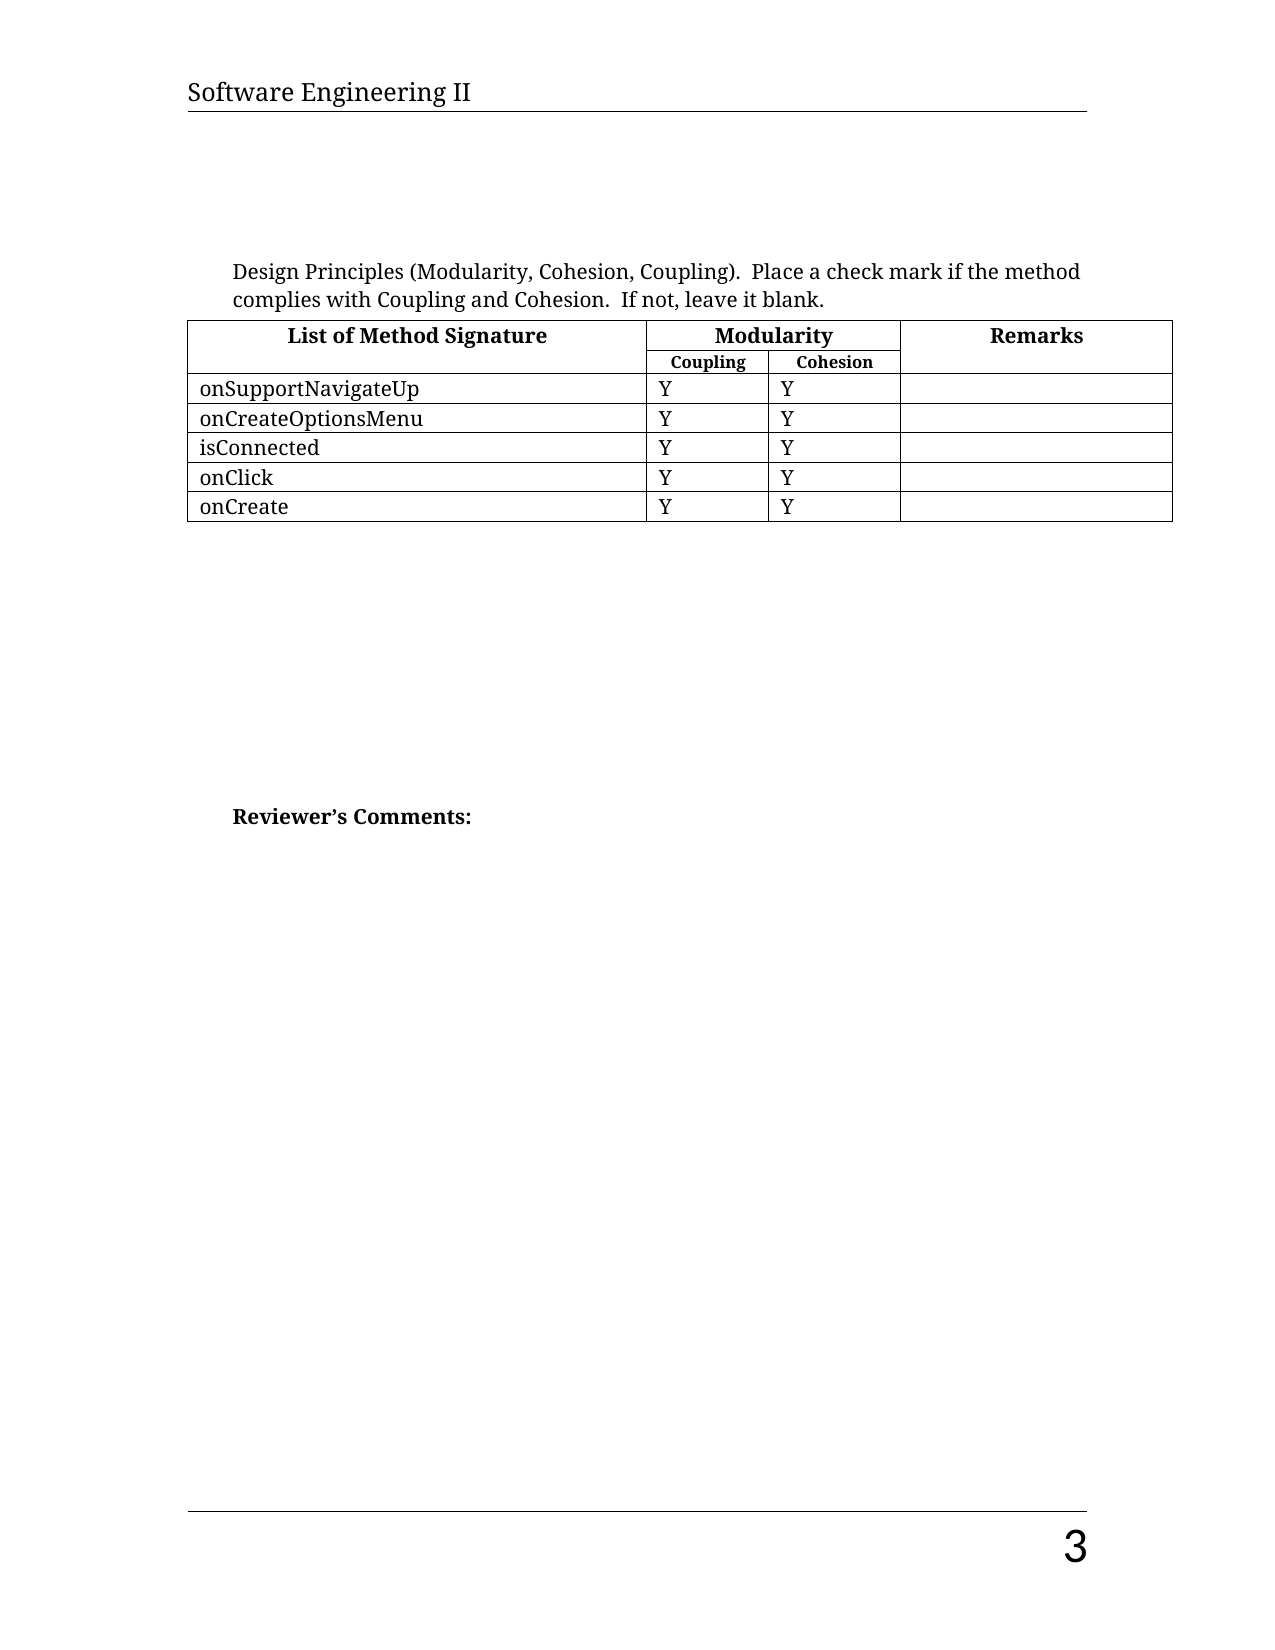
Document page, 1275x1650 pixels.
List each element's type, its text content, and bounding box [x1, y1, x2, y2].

table_cell Cohesion [769, 351, 900, 373]
table_cell onSupportNavigateUp [188, 374, 646, 403]
table_cell [901, 492, 1172, 521]
table_cell Coupling [647, 351, 768, 373]
table_cell [901, 374, 1172, 403]
table_cell Y [769, 374, 900, 403]
table_cell onClick [188, 463, 646, 491]
subtitle Design Principles (Modularity, Cohesion, Coupling). Place a check mark if the method complies with Coupling and Cohesion. If not, leave it blank. [187, 257, 1087, 314]
table_cell Y [647, 463, 768, 491]
table_cell [901, 404, 1172, 432]
table_header List of Method Signature [188, 321, 646, 373]
table_cell isConnected [188, 433, 646, 462]
table_header Remarks [901, 321, 1172, 373]
table_cell onCreateOptionsMenu [188, 404, 646, 432]
subtitle Reviewer’s Comments: [187, 802, 1087, 859]
table_cell Y [647, 404, 768, 432]
table_header Modularity [647, 321, 900, 349]
table_cell [901, 433, 1172, 462]
table_cell Y [647, 374, 768, 403]
table_cell Y [769, 492, 900, 521]
table_cell Y [769, 433, 900, 462]
table_cell Y [647, 492, 768, 521]
table_cell Y [769, 404, 900, 432]
table_cell [901, 463, 1172, 491]
table_cell onCreate [188, 492, 646, 521]
table_cell Y [647, 433, 768, 462]
table_cell Y [769, 463, 900, 491]
